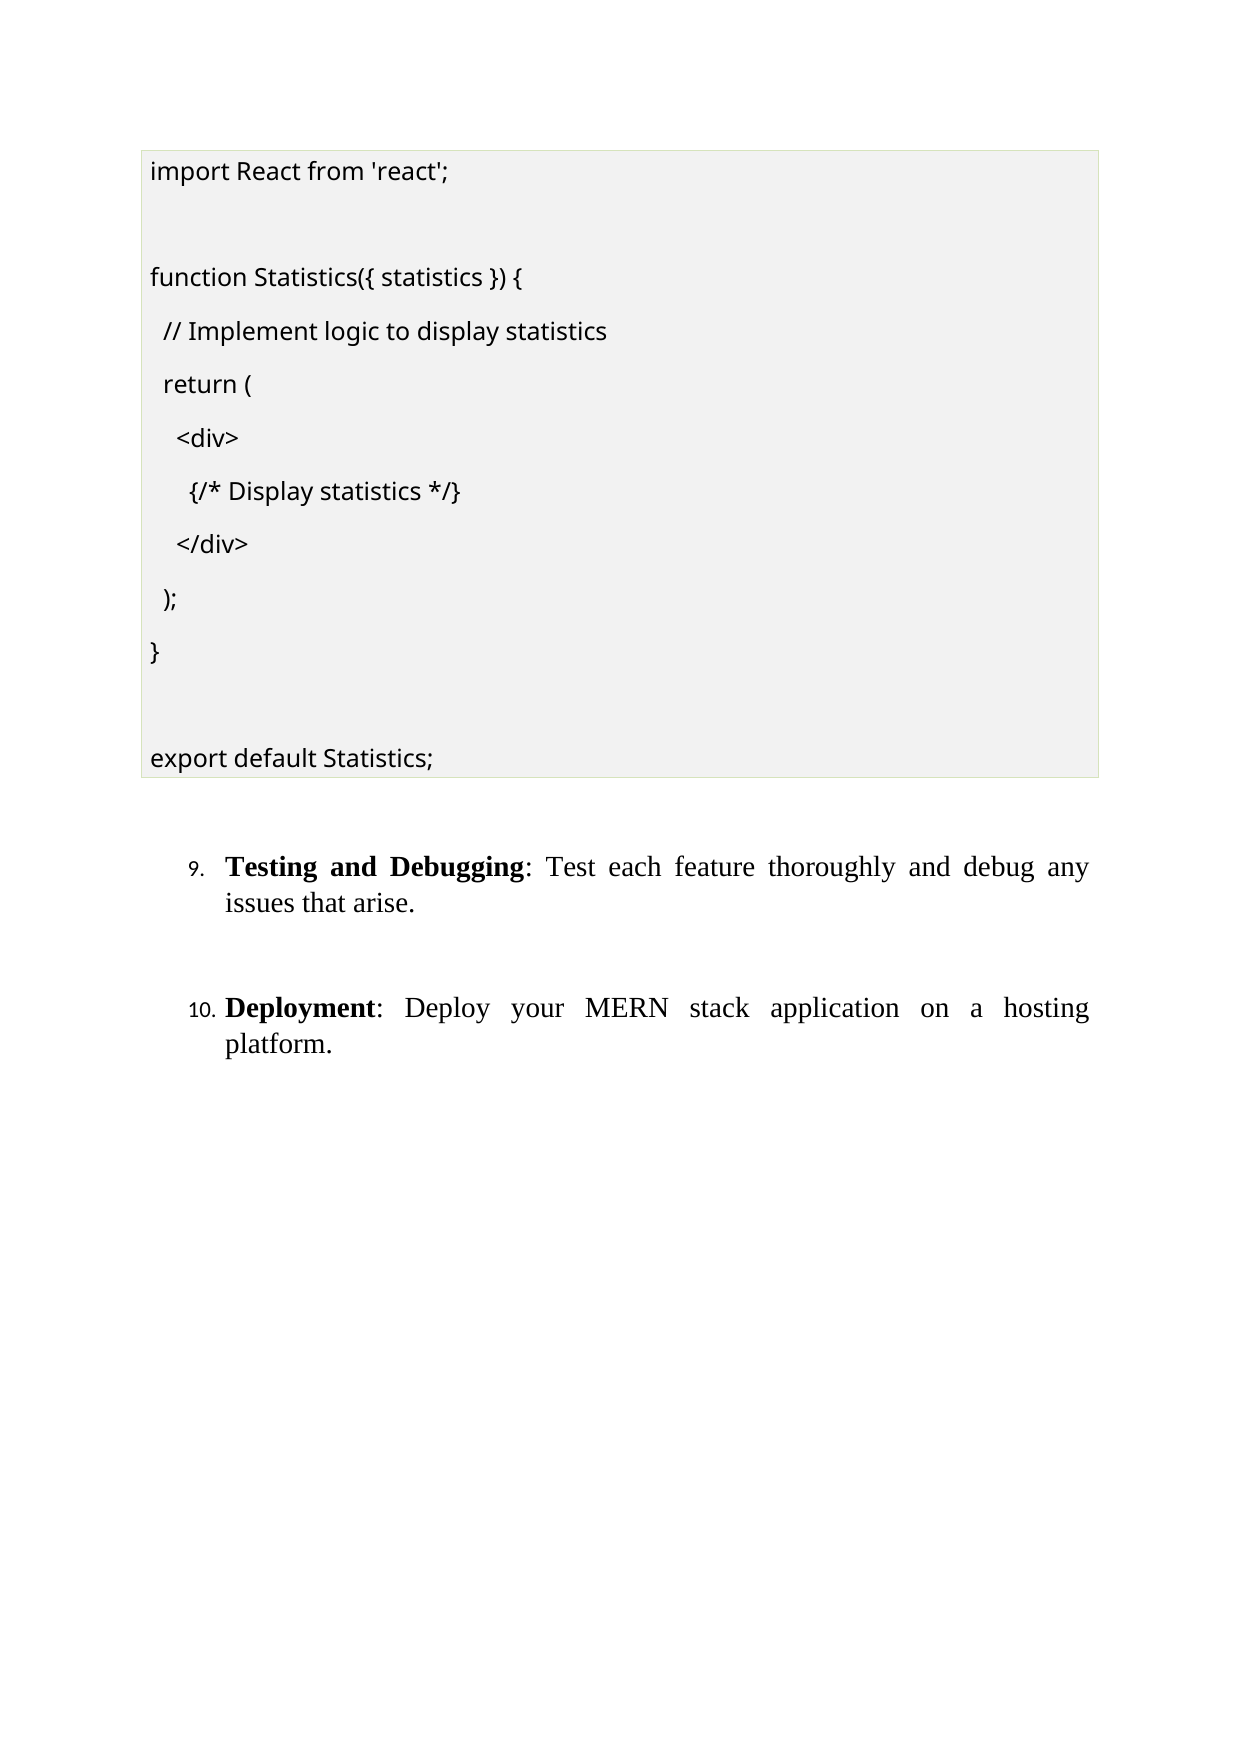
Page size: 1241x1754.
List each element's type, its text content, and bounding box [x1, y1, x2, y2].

text <div> [142, 417, 1098, 454]
text </div> [142, 524, 1098, 561]
text function Statistics({ statistics }) { [142, 257, 1098, 294]
text ); [142, 577, 1098, 615]
list Testing and Debugging: Test each feature thoroughly and debug any issues that arise. [187, 849, 1090, 919]
text // Implement logic to display statistics [142, 310, 1098, 347]
list Deployment: Deploy your MERN stack application on a hosting platform. [187, 990, 1090, 1060]
text } [142, 631, 1098, 668]
text return ( [142, 364, 1098, 401]
text {/* Display statistics */} [142, 471, 1098, 508]
text import React from 'react'; [142, 151, 1098, 187]
text export default Statistics; [142, 738, 1098, 777]
